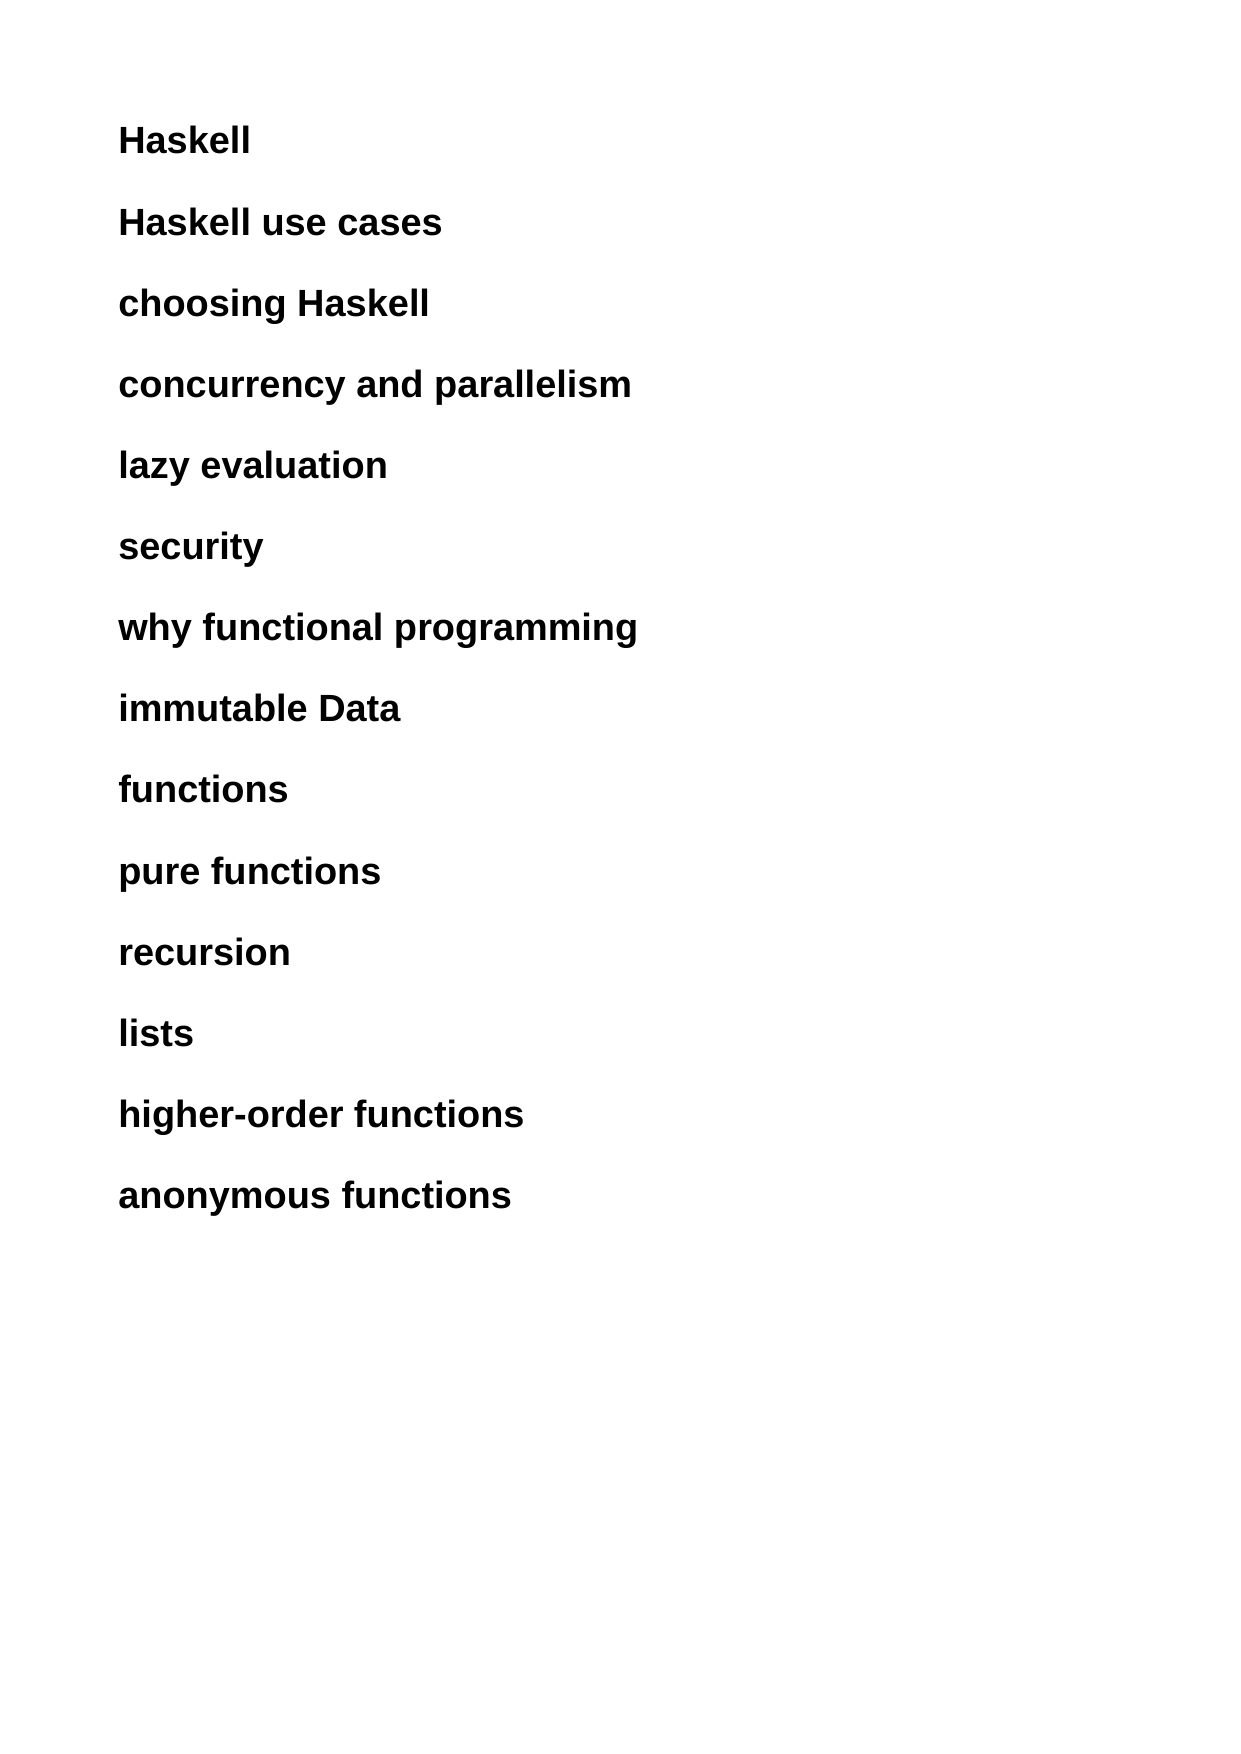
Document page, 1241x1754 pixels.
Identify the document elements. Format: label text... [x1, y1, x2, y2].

subtitle lists [118, 1011, 1122, 1054]
subtitle concurrency and parallelism [118, 362, 1122, 405]
subtitle security [118, 524, 1122, 567]
subtitle lazy evaluation [118, 443, 1122, 486]
subtitle pure functions [118, 848, 1122, 892]
subtitle functions [118, 767, 1122, 811]
subtitle higher-order functions [118, 1092, 1122, 1136]
subtitle anonymous functions [118, 1173, 1122, 1217]
subtitle why functional programming [118, 605, 1122, 649]
subtitle choosing Haskell [118, 280, 1122, 324]
subtitle immutable Data [118, 686, 1122, 730]
subtitle Haskell [118, 118, 1122, 162]
subtitle recursion [118, 929, 1122, 973]
subtitle Haskell use cases [118, 199, 1122, 243]
